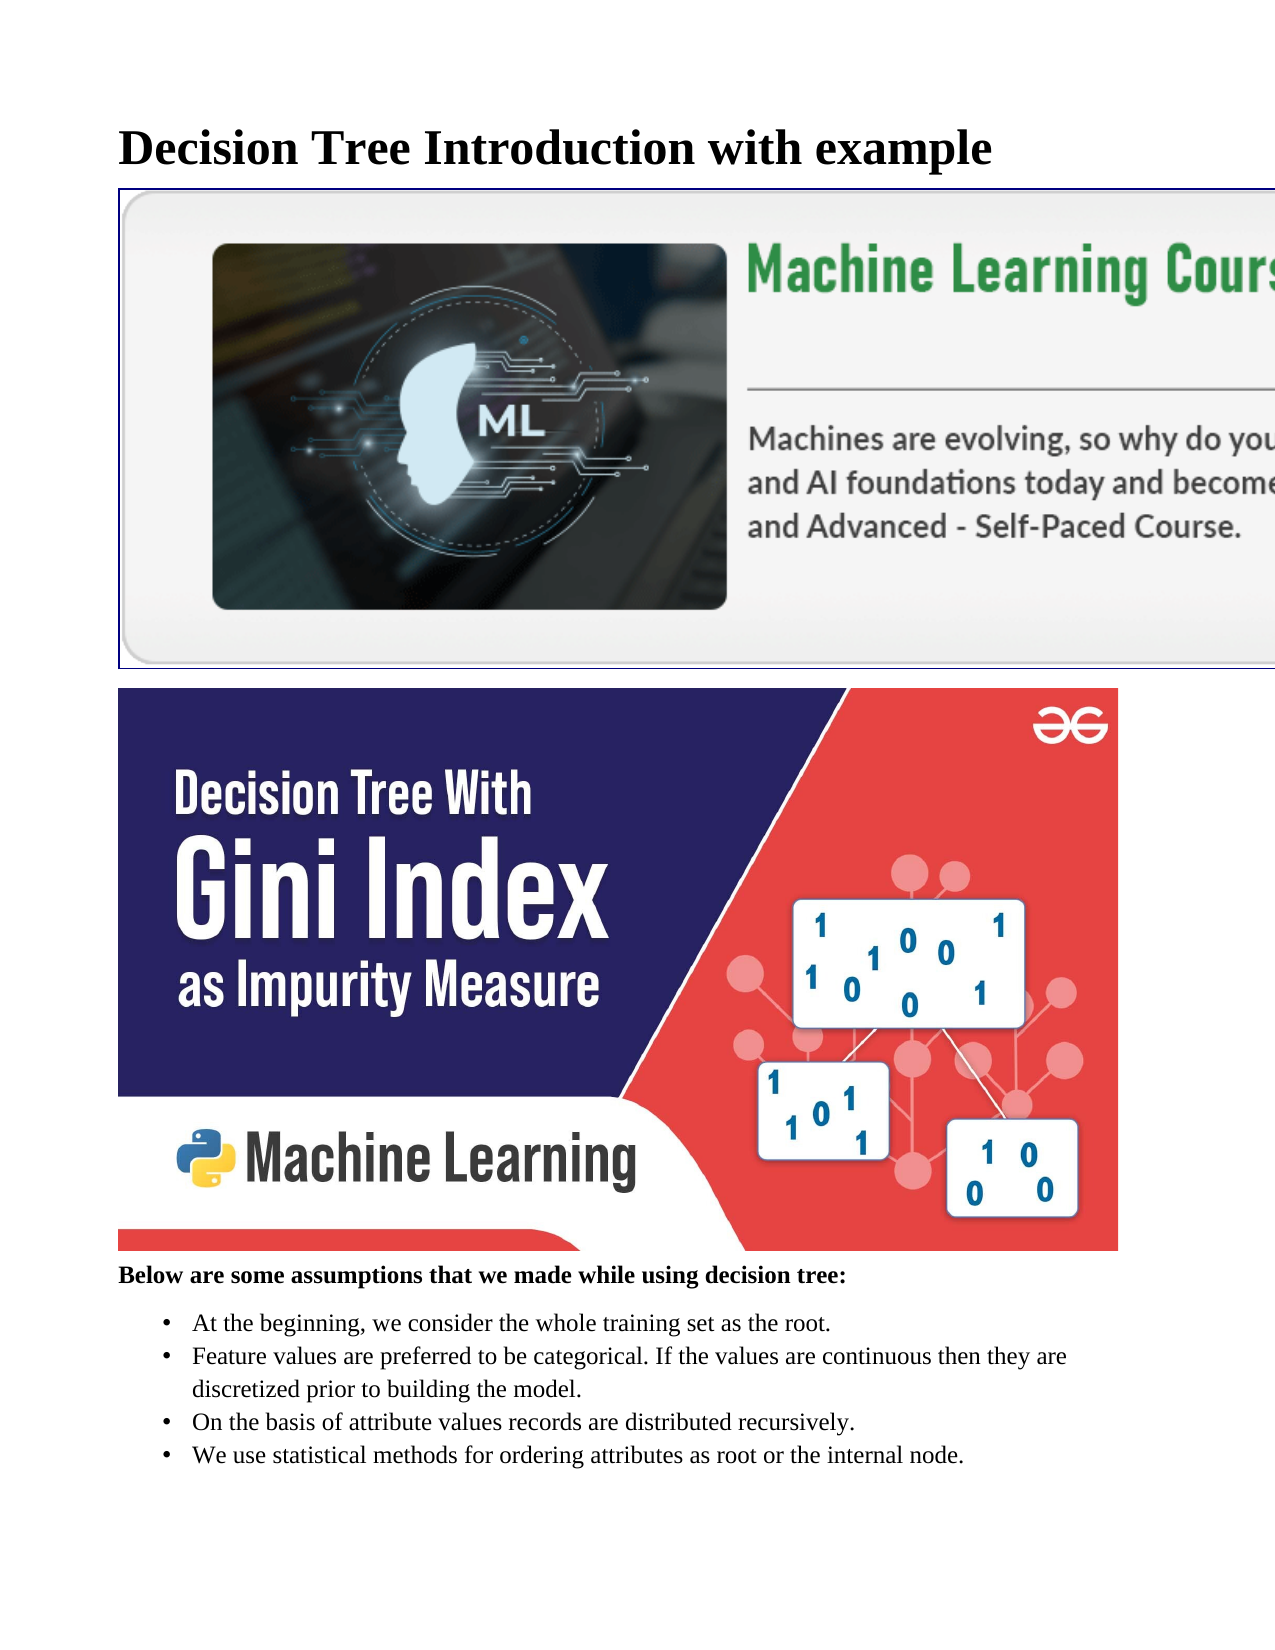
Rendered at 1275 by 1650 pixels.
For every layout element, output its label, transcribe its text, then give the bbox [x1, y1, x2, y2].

list Feature values are preferred to be categorical. If the values are continuous then they are discretized prior to building the model. [162, 1341, 1157, 1403]
picture [118, 688, 1119, 1251]
list On the basis of attribute values records are distributed recursively. [162, 1407, 1157, 1436]
picture [120, 190, 1275, 668]
list We use statistical methods for ordering attributes as root or the internal node. [162, 1440, 1157, 1469]
list At the beginning, we consider the whole training set as the root. [162, 1308, 1157, 1337]
subtitle Decision Tree Introduction with example [118, 118, 1157, 176]
text Below are some assumptions that we made while using decision tree: [118, 1260, 1157, 1289]
